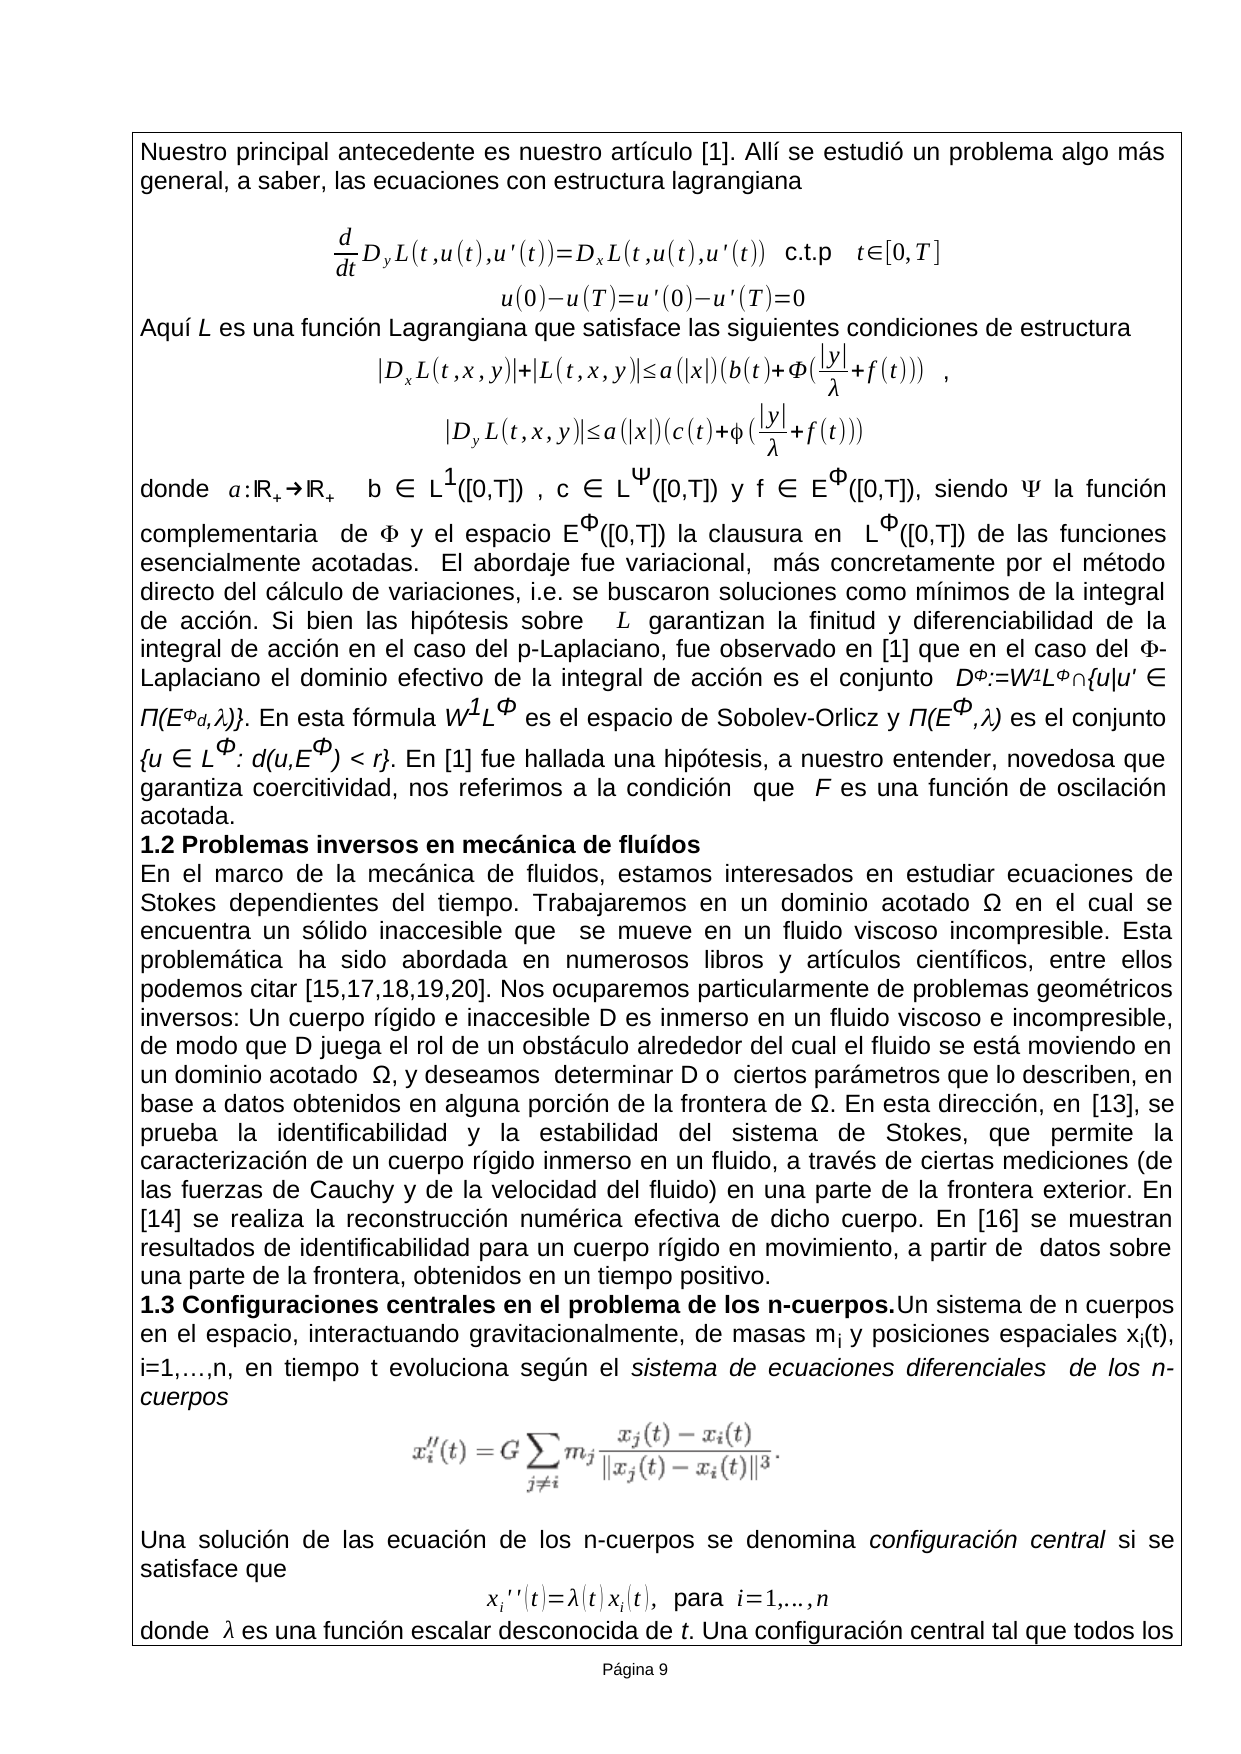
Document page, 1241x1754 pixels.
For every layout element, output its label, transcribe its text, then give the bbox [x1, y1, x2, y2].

picture [408, 1416, 784, 1501]
table_cell Antecedentes Hipótesis – Suposiciones – Preguntas de investigación. Objetivos: Indicar los objetivos, general y específicos, que se estiman alcanzar en el período por el que se solicita el subsidio. 1. Antecedentes Dividiremos nuestra propuesta en tres líneas de trabajos. 1.1 Sistemas Hamiltonianos y espacios de Sobolev-Orlicz. El proyecto abordará el estudio de la ecuación Aquí y es una función de Carathéodory que además es continuamente diferenciable respecto a x para casi todo y  es la derivada de una N-función El operador diferencial se denomina Laplaciano, y cuando p-laplaciano, y simplemente laplaciano si p=2. También nos proponemos considerar la variante en forma de inclusión diferencial. donde la diferencia radica aquí en que F no se supone suave, sino Lipschitz y denota el subdiferencial de Clarke. Tambien estudiaremos, más generalmente, ecuaciones de Euler-Lagrange: El objetivo es encontrar condiciones sobre F que garanticen la existencia de soluciones periódicas, i.e. soluciones que satisfacen . Se pretende usar métodos variacionales; i.e. hallar soluciones a través de puntos críticos de la integral de acción La coercitividad de la funcional I es un requisito importante para establecer existencia de soluciones por el método directo del cálculo de variaciones. Se han estudiado diversas condiciones que implican la coercitividad; a modo de ejemplo, podemos citar la subconvexidad y la sublinealidad de F. La subconvexidad fue considerada, para el Laplaciano o p-Laplaciano en diversos artículos [4-7]. La sublinealidad para el Laplaciano o p-Laplaciano fue tratada en [4-7, 2,8]. Por esta condición se entiende que se satisface que , con y . En el caso del p-Laplaciano aún se puede considerar el exponente crítico para la sublinealidad (ver [7]) si se asume ciertas condiciones adicionales. En el marco del -Laplaciano, la sublinealidad se estudió en [9] donde se mostró que no puede esperarse coercitividad con el exponente crítico. El Teorema del Paso de Montaña, el Teorema del Punto Silla de Rabinowitz y el Principio de Mínima Acción Dual fueron utilizados para sistemas Hamiltonianos involucrando el p-Laplaciano en [10,11,12]. Evidentemente, la aplicabilidad de cada una de estas técnicas requiere hipótesis específicas sobre el potencial F. Inclusiones diferenciales para sistemas Hamiltonianos que involucran el Laplaciano o p-Laplaciano fueron consideradas en [2,3] y en citas dentro de estas referencias. Nuestro principal antecedente es nuestro artículo [1]. Allí se estudió un problema algo más general, a saber, las ecuaciones con estructura lagrangiana c.t.p Aquí L es una función Lagrangiana que satisface las siguientes condiciones de estructura , donde b ∈ L1([0,T]) , c ∈ LΨ([0,T]) y f ∈ EΦ([0,T]), siendo la función complementaria de  y el espacio EΦ([0,T]) la clausura en LΦ([0,T]) de las funciones esencialmente acotadas. El abordaje fue variacional, más concretamente por el método directo del cálculo de variaciones, i.e. se buscaron soluciones como mínimos de la integral de acción. Si bien las hipótesis sobre garantizan la finitud y diferenciabilidad de la integral de acción en el caso del p-Laplaciano, fue observado en [1] que en el caso del -Laplaciano el dominio efectivo de la integral de acción es el conjunto DΦ:=W1LΦ∩{u|u' ∈ Π(EΦd,)}. En esta fórmula W1LΦ es el espacio de Sobolev-Orlicz y Π(EΦ,) es el conjunto {u ∈ LΦ: d(u,EΦ) < r}. En [1] fue hallada una hipótesis, a nuestro entender, novedosa que garantiza coercitividad, nos referimos a la condición que F es una función de oscilación acotada. 1.2 Problemas inversos en mecánica de fluídos En el marco de la mecánica de fluidos, estamos interesados en estudiar ecuaciones de Stokes dependientes del tiempo. Trabajaremos en un dominio acotado Ω en el cual se encuentra un sólido inaccesible que se mueve en un fluido viscoso incompresible. Esta problemática ha sido abordada en numerosos libros y artículos científicos, entre ellos podemos citar [15,17,18,19,20]. Nos ocuparemos particularmente de problemas geométricos inversos: Un cuerpo rígido e inaccesible D es inmerso en un fluido viscoso e incompresible, de modo que D juega el rol de un obstáculo alrededor del cual el fluido se está moviendo en un dominio acotado Ω, y deseamos determinar D o ciertos parámetros que lo describen, en base a datos obtenidos en alguna porción de la frontera de Ω. En esta dirección, en [13], se prueba la identificabilidad y la estabilidad del sistema de Stokes, que permite la caracterización de un cuerpo rígido inmerso en un fluido, a través de ciertas mediciones (de las fuerzas de Cauchy y de la velocidad del fluido) en una parte de la frontera exterior. En [14] se realiza la reconstrucción numérica efectiva de dicho cuerpo. En [16] se muestran resultados de identificabilidad para un cuerpo rígido en movimiento, a partir de datos sobre una parte de la frontera, obtenidos en un tiempo positivo. 1.3 Configuraciones centrales en el problema de los n-cuerpos.Un sistema de n cuerpos en el espacio, interactuando gravitacionalmente, de masas mi y posiciones espaciales xi(t), i=1,…,n, en tiempo t evoluciona según el sistema de ecuaciones diferenciales de los n-cuerpos Una solución de las ecuación de los n-cuerpos se denomina configuración central si se satisface que para donde es una función escalar desconocida de t. Una configuración central tal que todos los cuerpos permanecen en una línea recta se denomina configuración central colineal. En [23] F.R. Moulton encontró que un sistema central debe satisfacer ecuaciones de la forma , donde A es una matriz antisimétrica que es función de las posiciones y λ > 0, y demostró que para cada vector de masas m fijo y para todo λ > 0 existen esencialmente n!/2 soluciones distintas para las coordenadas xi. Moulton también consideró el problema inverso, esto es dadas las posiciones x encontrar las masas m que hacen al sistema central y colineal. Este problema resulta en determinar si un sistema de ecuaciones lineales tiene solución. Esto ocurre si det(A) ≠ 0. Pero si n es impar, como A es antisimétrica, det(A)=0. Aún así Moulton observó que el sistema puede ser soluble. Si A es una matríz antisimétrica existe un polinomio Pf(A) (que se denomina Pfaffiano) de las entradas de A, tal que . La solubilidad del problema inverso está asociada a la no anulación de Pfaffianos de ciertas matrices antisimétricas y de orden par. La conjetura de que estos Pfaffianos son no nulos data en más de un siglo y fue hecha por H. E. Buchanan. Un renovado interés en la investigación del problema inverso de la configuración central colineal se produjo a partir del artículo [22], ver [21,24]. En [22] A. Albouy y R. Moeckel obtuvieron una demostración asistida con computadora de que los Pfaffianos son no nulos para matrices de orden n par con n ≤ 6. En [21] Z. Xie dió demostraciones analíticas. 2. Hipótesis y Objetivos 2.1 Sistemas Hamiltonianos y espacios de Sobolev-Orlicz. Nuestro primer objetivo es aplicar el método directo del cálculo de variaciones. Como se mencionó, este método fue aplicado con éxito, bajo la suposición de que F es de oscilación acotada. Nuestro plan es analizar que ocurre bajo otras suposiciones, que han mostrado ser productivas para el p-Laplaciano. Por ejemplo, las ya mencionadas, sublinealidad y subconvexidad. Esperamos que estas hipótesis nos brinden la necesaria condición de coercitividad, lo que permite encontrar mínimos de la integral de acción. Las discusiones anteriores deben ser integradas para obtener la existencia de mínimos de la integral de acción y de soluciones de las respectivas ecuaciones de Euler-Lagrange. También se planea implementar técnicas diferentes del método directo, por ejemplo el Teorema de Punto Silla de Rabinowitz, el Teorema del Paso de la Montaña, el Principio de Mínima Acción Dual, etc. Cada una de estas técnicas fue aplicada con éxito al caso del p-Laplaciano, de modo que estimamos que debe ser posible extenderlas al Φ-Laplaciano en condiciones apropiadas. Otras posibles generalizaciones y extensiones de la teoría que están en nuestra agenda de investigación son: 1) Consideración de N-funciones anisotrópicas, i.e. N-funciones Φ:→ [0,+∞) tales que Φ(x) no depende sólo de |x|. 2) Problemas de integrales multiples y ecuaciones en derivadas parciales. 3) Abordar el problema por medio de métodos topológicos. 4) En recientes artículos se consideraron funciones Φ con dominios o codominios acotados, por ejemplo en el caso del péndulo relativista y operadores del tipo de curvatura media. Este tipo de funciones no incluye a las N-funciones; sin embargo, la Teoría de Espacios de Orlicz se ha extendido a tipos más generales que las N-funciones, por ejemplo a funciones con un dominio efectivo acotado. Es interesante tratar de extender la teoría a este tipo de funciones Φ. 2.2 Problemas inversos en mecánica de fluídos En una primera etapa, y bajo la suposición de que el cuerpo es rígido, el objetivo es caracterizarlo por medio de dos parámetros: su centro de masa y su matriz de rotación. Pretendemos obtener tales parámetros en base a datos obtenidos en alguna porción de la frontera de Ω. El procedimiento que llevaremos adelante es minimizar un funcional adecuado, para lo cual utilizaremos optimización de formas. En una segunda etapa, a partir de los resultados que se obtengan, se prevé realizar una implementación numérica. 2.3 Configuraciones centrales en el problema de los n-cuerpos. La hipótesis central de nuestra propuesta es la validéz de la conjetura de H. E. Buchanan sobre la no anulación de los Pfaffianos de orden par descriptos en el item de antecendentes. El objetivo es demostrar esta conjetura. [133, 133, 1181, 1645]
